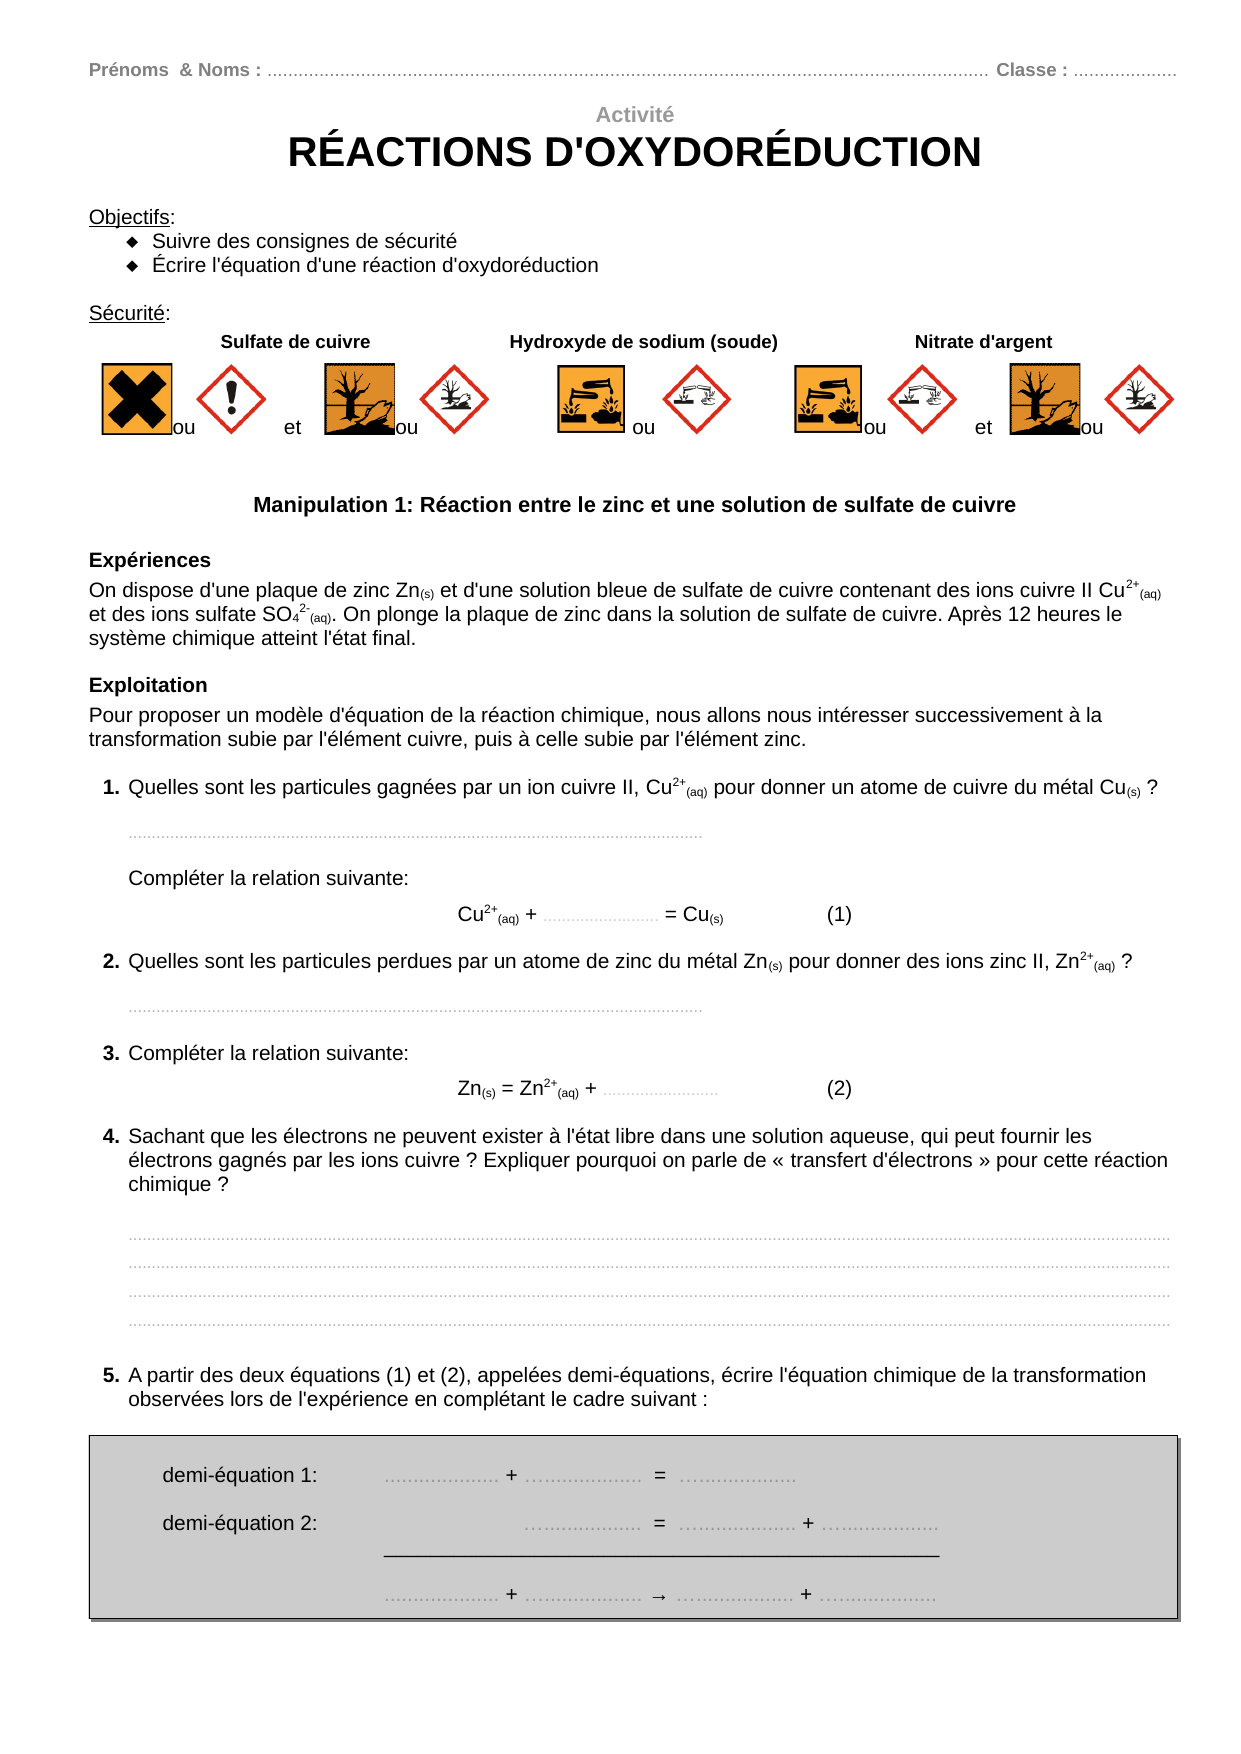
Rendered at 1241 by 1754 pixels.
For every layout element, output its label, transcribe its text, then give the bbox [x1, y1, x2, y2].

text Objectifs: [88, 205, 1181, 229]
text Pour proposer un modèle d'équation de la réaction chimique, nous allons nous intéresser successivement à la transformation subie par l'élément cuivre, puis à celle subie par l'élément zinc. [88, 703, 1181, 751]
picture [794, 365, 862, 433]
text Prénoms & Noms : ........................................................................................................................................... Classe : .................... [88, 59, 1181, 81]
picture [886, 363, 958, 435]
list Quelles sont les particules perdues par un atome de zinc du métal Zn(s) pour donner des ions zinc II, Zn2+(aq) ? [103, 949, 1181, 973]
picture [324, 363, 395, 435]
list ................................................................................................................................................................................................................................. [103, 1224, 1181, 1243]
text Exploitation [88, 673, 1181, 697]
list Zn(s) = Zn2+(aq) + ......................... (2) [103, 1076, 1181, 1100]
list ................................................................................................................................................................................................................................. [103, 1282, 1181, 1301]
table_header Nitrate d'argent [786, 325, 1181, 358]
text Sécurité: [88, 301, 1181, 325]
list Quelles sont les particules gagnées par un ion cuivre II, Cu2+(aq) pour donner un atome de cuivre du métal Cu(s) ? [103, 775, 1181, 799]
text On dispose d'une plaque de zinc Zn(s) et d'une solution bleue de sulfate de cuivre contenant des ions cuivre II Cu2+(aq) et des ions sulfate SO42-(aq). On plonge la plaque de zinc dans la solution de sulfate de cuivre. Après 12 heures le système chimique atteint l'état final. [88, 577, 1181, 649]
text .................... + …................. → …................. + …................. [90, 1569, 1177, 1618]
picture [1009, 363, 1081, 435]
list Sachant que les électrons ne peuvent exister à l'état libre dans une solution aqueuse, qui peut fournir les électrons gagnés par les ions cuivre ? Expliquer pourquoi on parle de « transfert d'électrons » pour cette réaction chimique ? [103, 1124, 1181, 1196]
picture [101, 363, 173, 435]
list Compléter la relation suivante: [103, 866, 1181, 890]
text Manipulation 1: Réaction entre le zinc et une solution de sulfate de cuivre [88, 492, 1181, 518]
list ............................................................................................................................ [103, 823, 1181, 842]
picture [418, 363, 489, 435]
list Écrire l'équation d'une réaction d'oxydoréduction [126, 253, 1181, 277]
list ................................................................................................................................................................................................................................. [103, 1311, 1181, 1330]
table_header Hydroxyde de sodium (soude) [502, 325, 786, 358]
picture [661, 363, 732, 435]
text demi-équation 2: …................. = …................. + …................. [90, 1497, 1177, 1521]
list Compléter la relation suivante: [103, 1040, 1181, 1064]
table_header Sulfate de cuivre [89, 325, 502, 358]
list ................................................................................................................................................................................................................................. [103, 1253, 1181, 1272]
list Cu2+(aq) + ......................... = Cu(s) (1) [103, 902, 1181, 926]
table_cell ou [502, 358, 786, 444]
text Activité [88, 102, 1181, 127]
picture [195, 363, 267, 435]
text Expériences [88, 547, 1181, 571]
picture [1103, 363, 1175, 435]
text ________________________________________________ [90, 1521, 1177, 1545]
text demi-équation 1: .................... + …................. = …................. [90, 1449, 1177, 1473]
picture [557, 365, 625, 433]
text Réactions d'oxydoréduction [88, 127, 1181, 175]
table_cell ou et ou [786, 358, 1181, 444]
list A partir des deux équations (1) et (2), appelées demi-équations, écrire l'équation chimique de la transformation observées lors de l'expérience en complétant le cadre suivant : [103, 1363, 1181, 1411]
table_cell ou et ou [89, 358, 502, 444]
list Suivre des consignes de sécurité [126, 229, 1181, 253]
list ............................................................................................................................ [103, 997, 1181, 1016]
